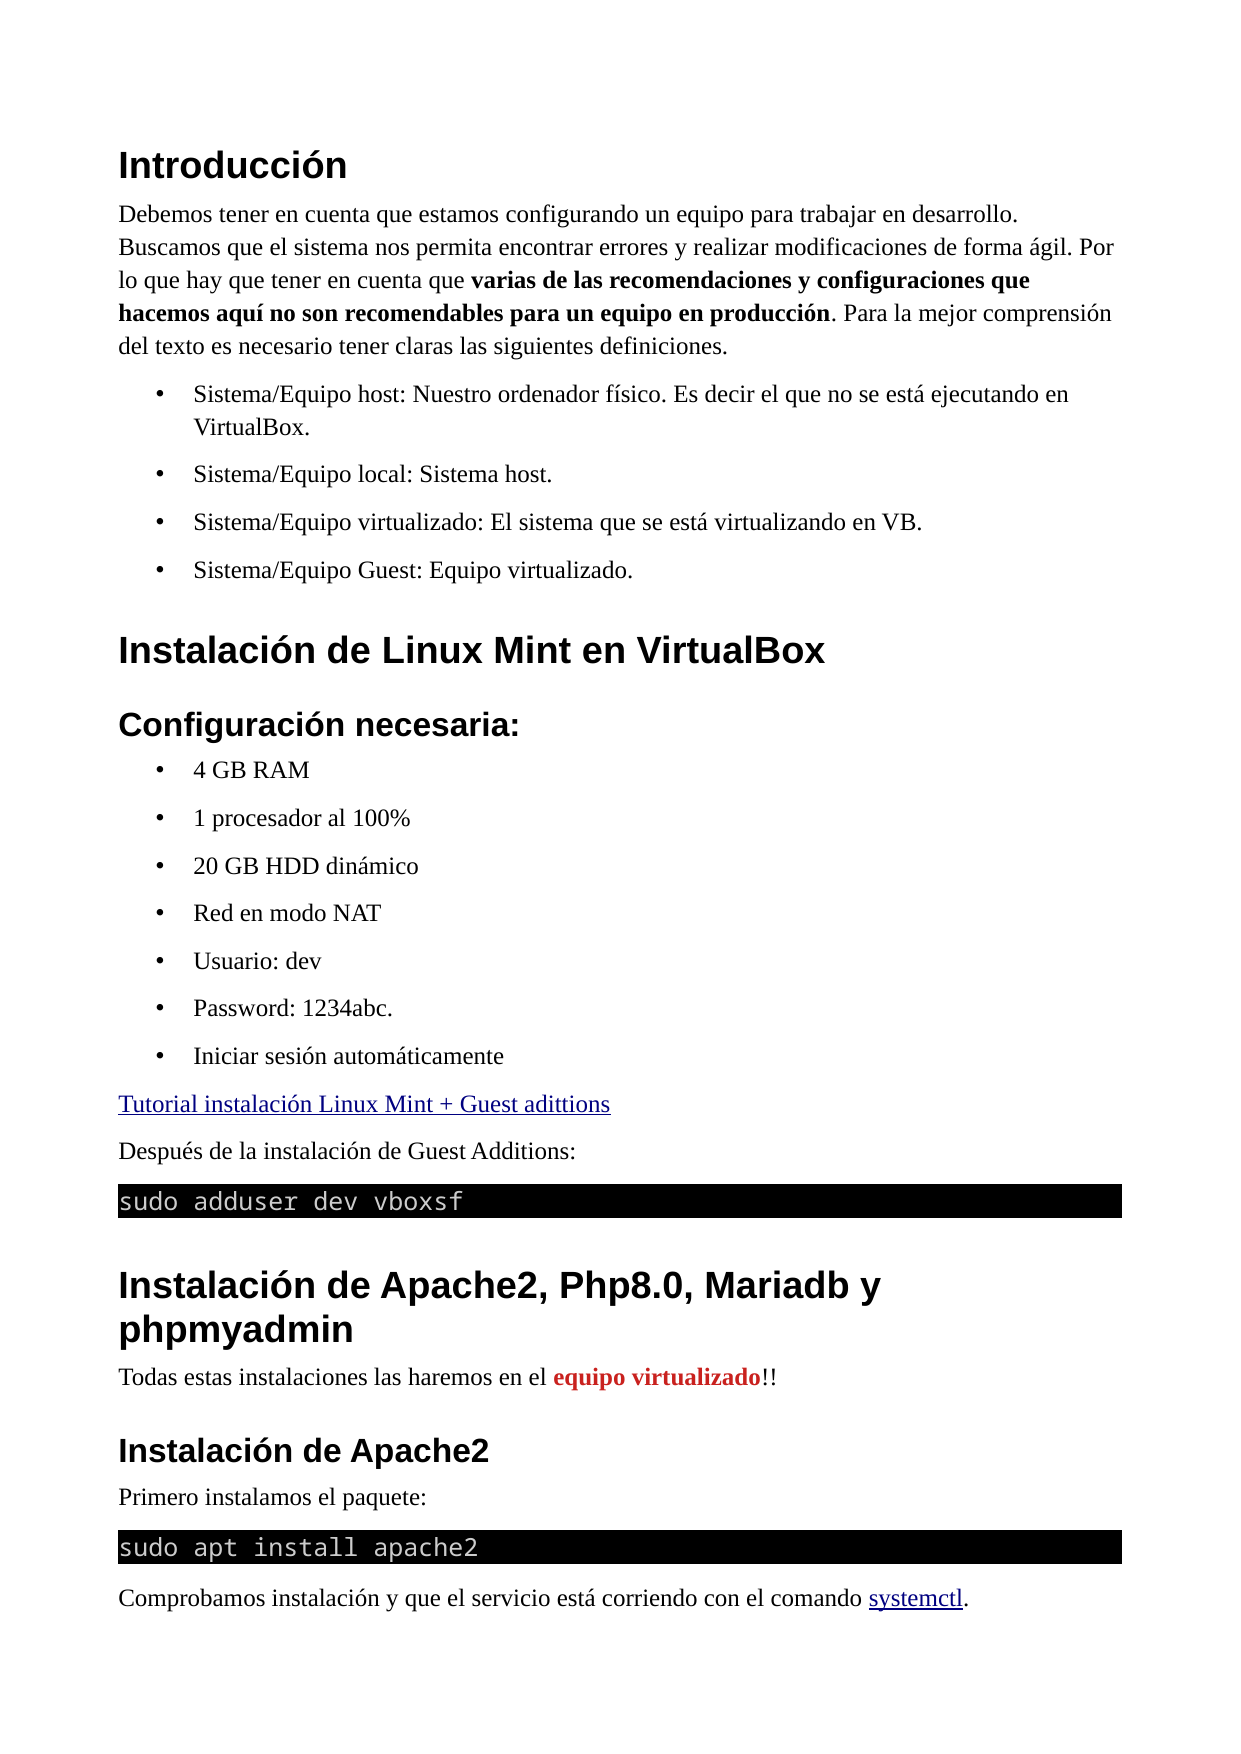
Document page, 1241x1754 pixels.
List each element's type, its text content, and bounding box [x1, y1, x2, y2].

list Sistema/Equipo virtualizado: El sistema que se está virtualizando en VB. [156, 507, 1122, 536]
list Password: 1234abc. [156, 993, 1122, 1022]
text sudo adduser dev vboxsf [118, 1184, 1122, 1218]
list Usuario: dev [156, 946, 1122, 975]
list 1 procesador al 100% [156, 803, 1122, 832]
subtitle Instalación de Apache2, Php8.0, Mariadb y phpmyadmin [118, 1263, 1122, 1350]
list 20 GB HDD dinámico [156, 851, 1122, 879]
list Sistema/Equipo host: Nuestro ordenador físico. Es decir el que no se está ejecutando en VirtualBox. [156, 379, 1122, 441]
text sudo apt install apache2 [118, 1530, 1122, 1564]
list 4 GB RAM [156, 756, 1122, 784]
text Todas estas instalaciones las haremos en el equipo virtualizado!! [118, 1362, 1122, 1391]
subtitle Introducción [118, 143, 1122, 187]
text Debemos tener en cuenta que estamos configurando un equipo para trabajar en desarrollo. Buscamos que el sistema nos permita encontrar errores y realizar modificaciones de forma ágil. Por lo que hay que tener en cuenta que varias de las recomendaciones y configuraciones que hacemos aquí no son recomendables para un equipo en producción. Para la mejor comprensión del texto es necesario tener claras las siguientes definiciones. [118, 199, 1122, 360]
list Sistema/Equipo Guest: Equipo virtualizado. [156, 555, 1122, 583]
text Primero instalamos el paquete: [118, 1482, 1122, 1511]
text Tutorial instalación Linux Mint + Guest adittions [118, 1089, 1122, 1117]
text Comprobamos instalación y que el servicio está corriendo con el comando systemctl. [118, 1583, 1122, 1612]
list Red en modo NAT [156, 898, 1122, 927]
subtitle Instalación de Linux Mint en VirtualBox [118, 627, 1122, 671]
text Después de la instalación de Guest Additions: [118, 1136, 1122, 1165]
list Iniciar sesión automáticamente [156, 1041, 1122, 1070]
list Sistema/Equipo local: Sistema host. [156, 459, 1122, 488]
subtitle Configuración necesaria: [118, 704, 1122, 743]
subtitle Instalación de Apache2 [118, 1431, 1122, 1469]
